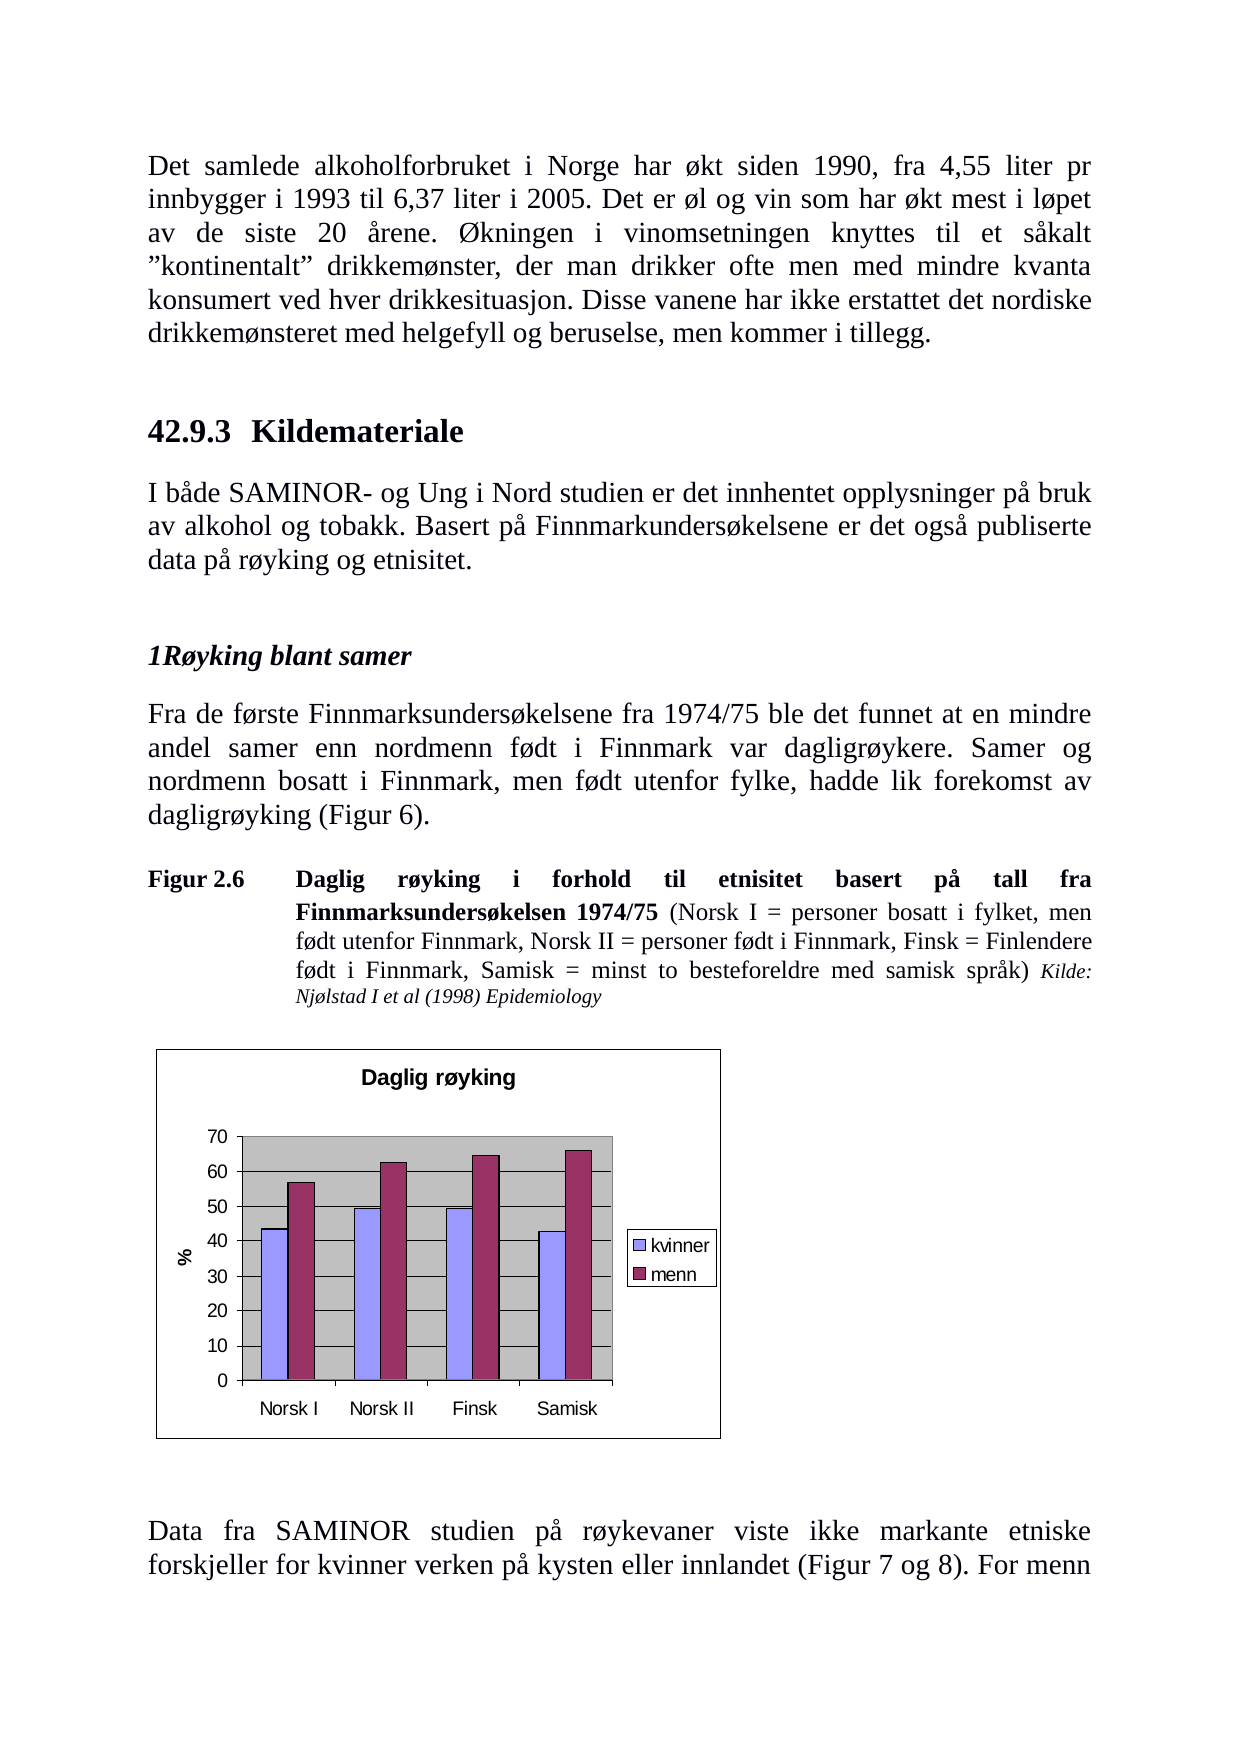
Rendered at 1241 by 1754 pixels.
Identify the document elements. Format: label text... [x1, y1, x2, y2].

text Fra de første Finnmarksundersøkelsene fra 1974/75 ble det funnet at en mindre andel samer enn nordmenn født i Finnmark var dagligrøykere. Samer og nordmenn bosatt i Finnmark, men født utenfor fylke, hadde lik forekomst av dagligrøyking (Figur 6). [148, 696, 1093, 831]
text Data fra SAMINOR studien på røykevaner viste ikke markante etniske forskjeller for kvinner verken på kysten eller innlandet (Figur 7 og 8). For menn [148, 1513, 1093, 1580]
text Figur 2.6 Daglig røyking i forhold til etnisitet basert på tall fra Finnmarksundersøkelsen 1974/75 (Norsk I = personer bosatt i fylket, men født utenfor Finnmark, Norsk II = personer født i Finnmark, Finsk = Finlendere født i Finnmark, Samisk = minst to besteforeldre med samisk språk) Kilde: Njølstad I et al (1998) Epidemiology [148, 864, 1093, 1008]
text I både SAMINOR- og Ung i Nord studien er det innhentet opplysninger på bruk av alkohol og tobakk. Basert på Finnmarkundersøkelsene er det også publiserte data på røyking og etnisitet. [148, 475, 1093, 575]
subtitle Røyking blant samer [148, 638, 1093, 671]
subtitle 2.9.3 Kildemateriale [148, 411, 1093, 450]
text Det samlede alkoholforbruket i Norge har økt siden 1990, fra 4,55 liter pr innbygger i 1993 til 6,37 liter i 2005. Det er øl og vin som har økt mest i løpet av de siste 20 årene. Økningen i vinomsetningen knyttes til et såkalt ”kontinentalt” drikkemønster, der man drikker ofte men med mindre kvanta konsumert ved hver drikkesituasjon. Disse vanene har ikke erstattet det nordiske drikkemønsteret med helgefyll og beruselse, men kommer i tillegg. [148, 148, 1093, 349]
